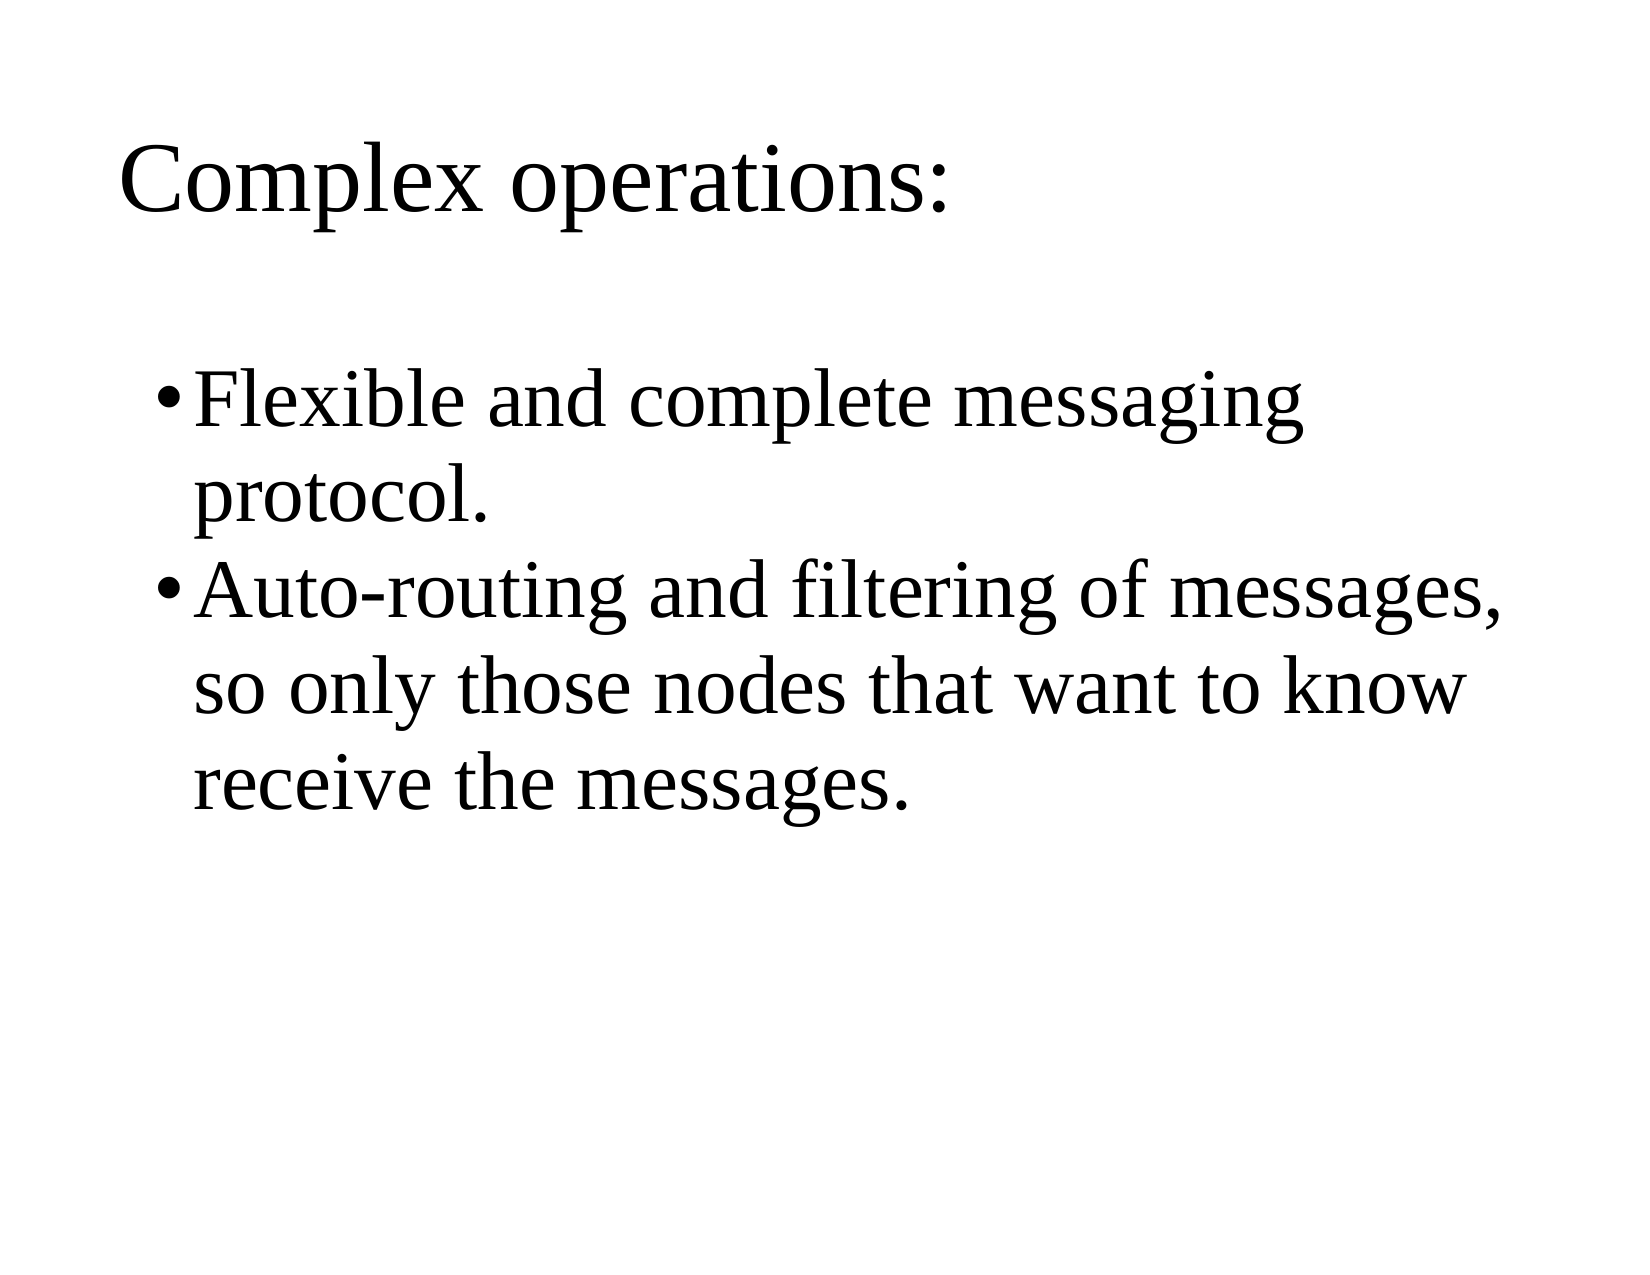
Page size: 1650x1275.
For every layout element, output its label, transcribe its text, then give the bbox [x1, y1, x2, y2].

list Flexible and complete messaging protocol. [156, 348, 1532, 540]
text Complex operations: [118, 118, 1532, 233]
list Auto-routing and filtering of messages, so only those nodes that want to know receive the messages. [156, 540, 1532, 827]
